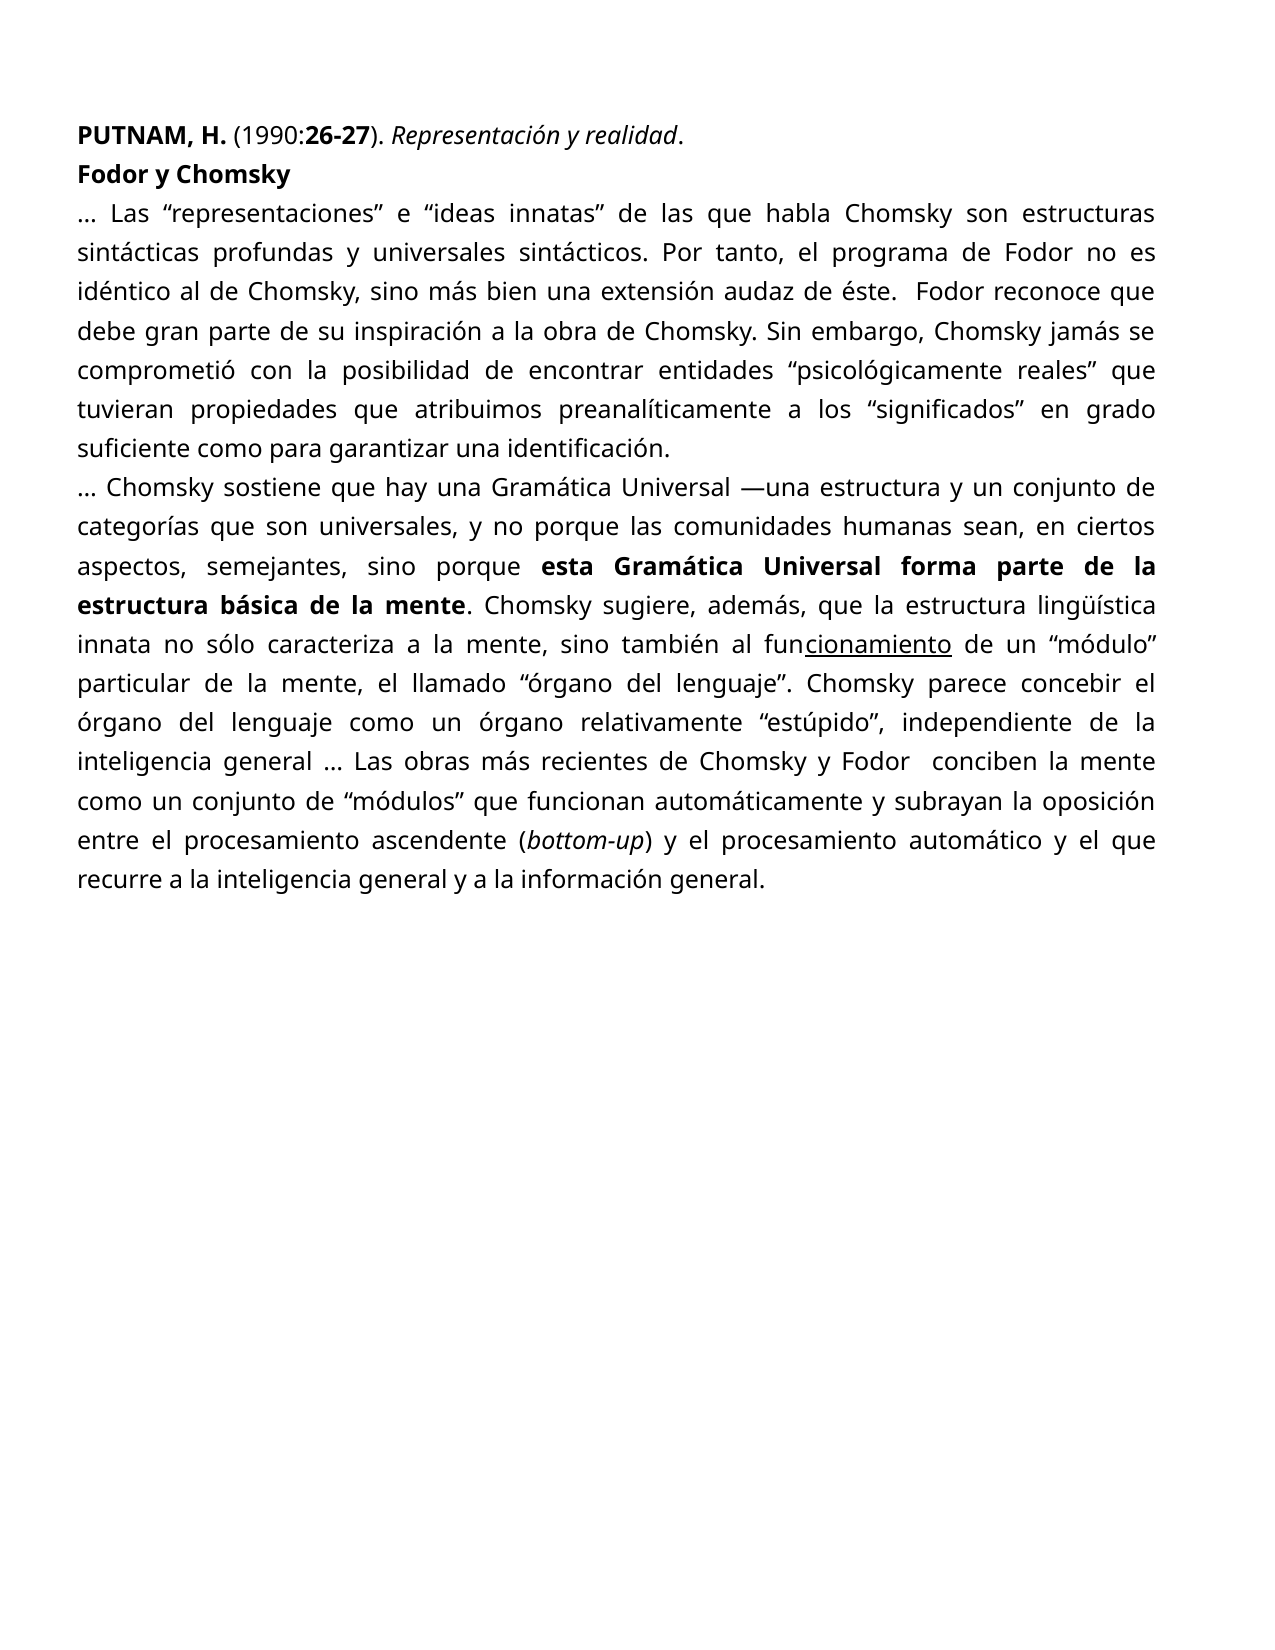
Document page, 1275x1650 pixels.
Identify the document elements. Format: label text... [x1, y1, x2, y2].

text Fodor y Chomsky [77, 156, 1157, 191]
text … Las “representaciones” e “ideas innatas” de las que habla Chomsky son estructuras sintácticas profundas y universales sintácticos. Por tanto, el programa de Fodor no es idéntico al de Chomsky, sino más bien una extensión audaz de éste. Fodor reconoce que debe gran parte de su inspiración a la obra de Chomsky. Sin embargo, Chomsky jamás se comprometió con la posibilidad de encontrar entidades “psicológicamente reales” que tuvieran propiedades que atribuimos preanalíticamente a los “significados” en grado suficiente como para garantizar una identificación. [77, 196, 1157, 465]
text PUTNAM, H. (1990:26-27). Representación y realidad. [77, 117, 1157, 151]
text … Chomsky sostiene que hay una Gramática Universal ―una estructura y un conjunto de categorías que son universales, y no porque las comunidades humanas sean, en ciertos aspectos, semejantes, sino porque esta Gramática Universal forma parte de la estructura básica de la mente. Chomsky sugiere, además, que la estructura lingüística innata no sólo caracteriza a la mente, sino también al funcionamiento de un “módulo” particular de la mente, el llamado “órgano del lenguaje”. Chomsky parece concebir el órgano del lenguaje como un órgano relativamente “estúpido”, independiente de la inteligencia general … Las obras más recientes de Chomsky y Fodor conciben la mente como un conjunto de “módulos” que funcionan automáticamente y subrayan la oposición entre el procesamiento ascendente (bottom-up) y el procesamiento automático y el que recurre a la inteligencia general y a la información general. [77, 470, 1157, 896]
